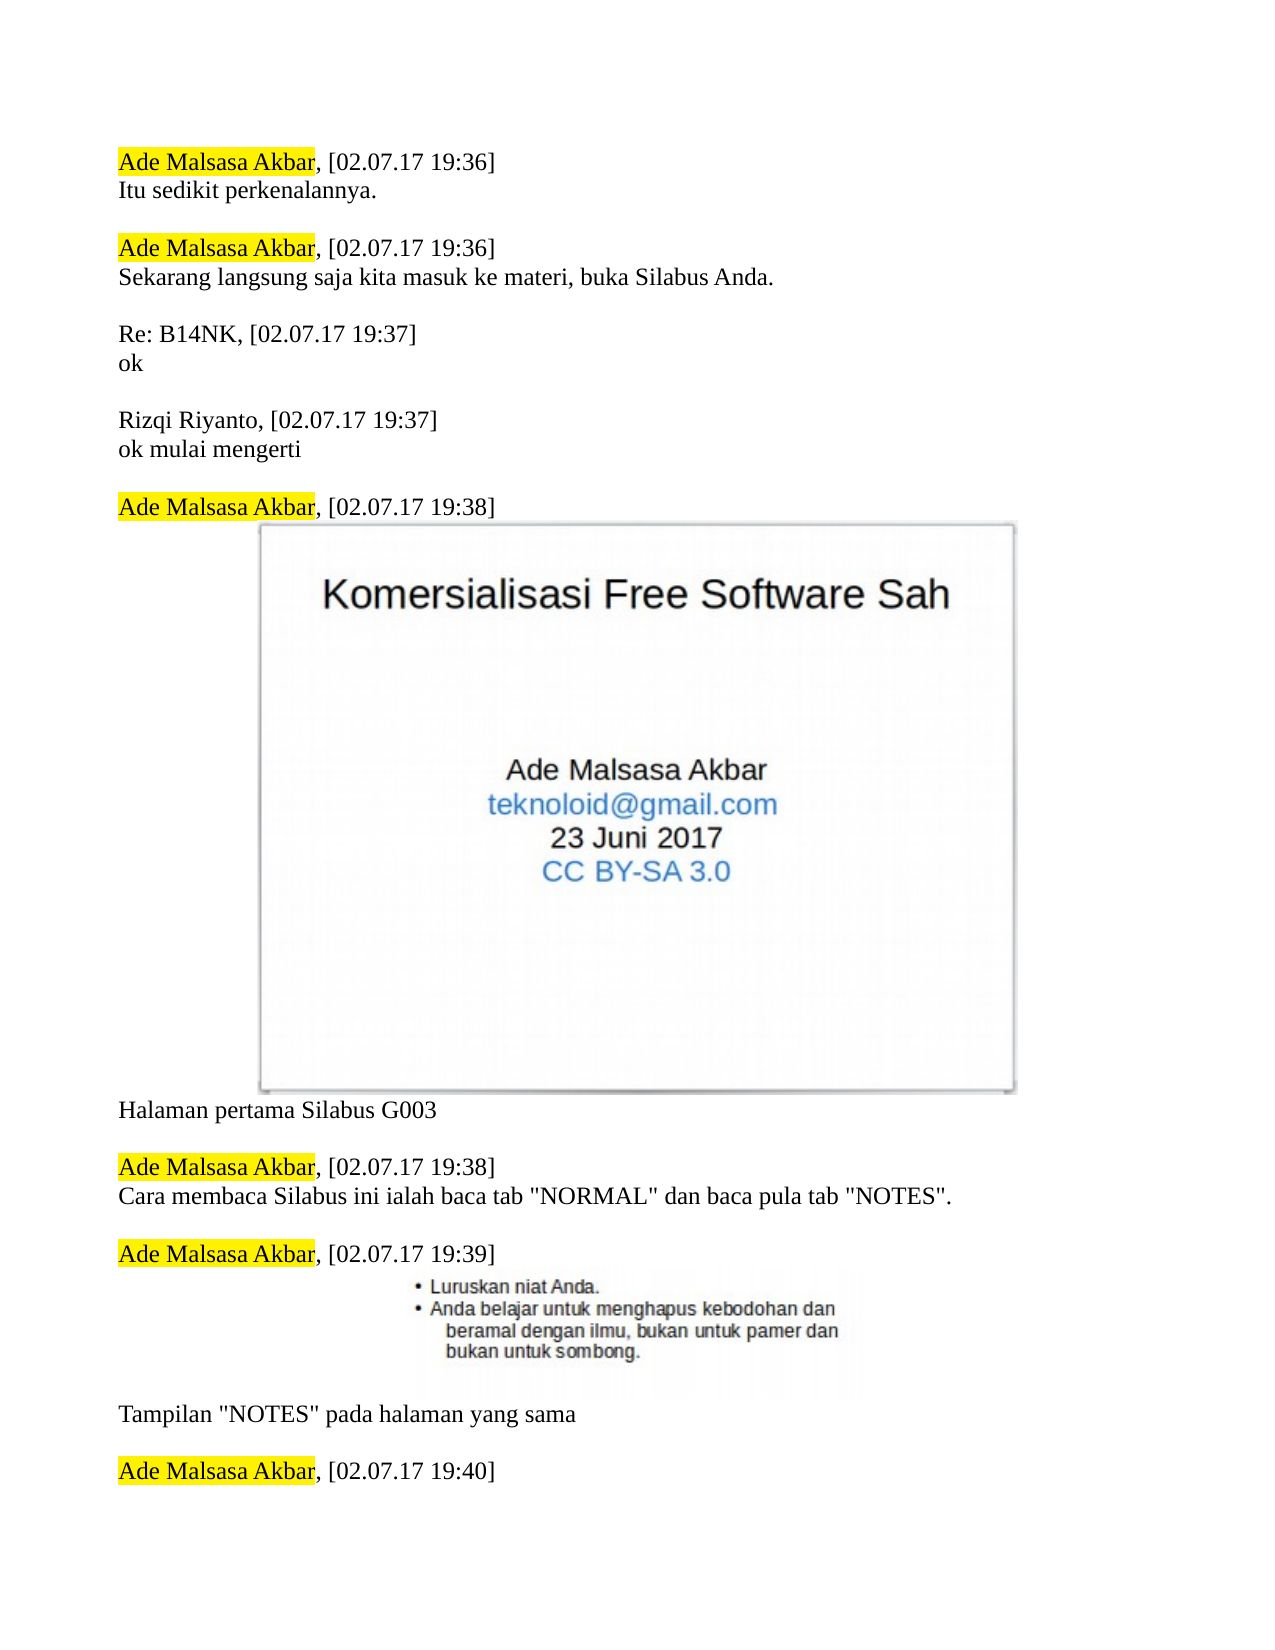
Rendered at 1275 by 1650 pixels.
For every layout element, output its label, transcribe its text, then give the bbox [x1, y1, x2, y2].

text Ade Malsasa Akbar, [02.07.17 19:40] [118, 1456, 1157, 1485]
text Itu sedikit perkenalannya. [118, 176, 1157, 204]
text Ade Malsasa Akbar, [02.07.17 19:36] [118, 233, 1157, 262]
text Halaman pertama Silabus G003 [118, 521, 1157, 1124]
text Ade Malsasa Akbar, [02.07.17 19:38] [118, 1152, 1157, 1181]
text ok mulai mengerti [118, 434, 1157, 463]
text Tampilan "NOTES" pada halaman yang sama [118, 1267, 1157, 1427]
text Sekarang langsung saja kita masuk ke materi, buka Silabus Anda. [118, 262, 1157, 291]
text ok [118, 348, 1157, 377]
text Rizqi Riyanto, [02.07.17 19:37] [118, 406, 1157, 434]
text Ade Malsasa Akbar, [02.07.17 19:38] [118, 492, 1157, 521]
picture [407, 1267, 868, 1399]
text Ade Malsasa Akbar, [02.07.17 19:36] [118, 147, 1157, 176]
text Ade Malsasa Akbar, [02.07.17 19:39] [118, 1239, 1157, 1267]
text Cara membaca Silabus ini ialah baca tab "NORMAL" dan baca pula tab "NOTES". [118, 1181, 1157, 1210]
picture [257, 520, 1018, 1095]
text Re: B14NK, [02.07.17 19:37] [118, 319, 1157, 348]
